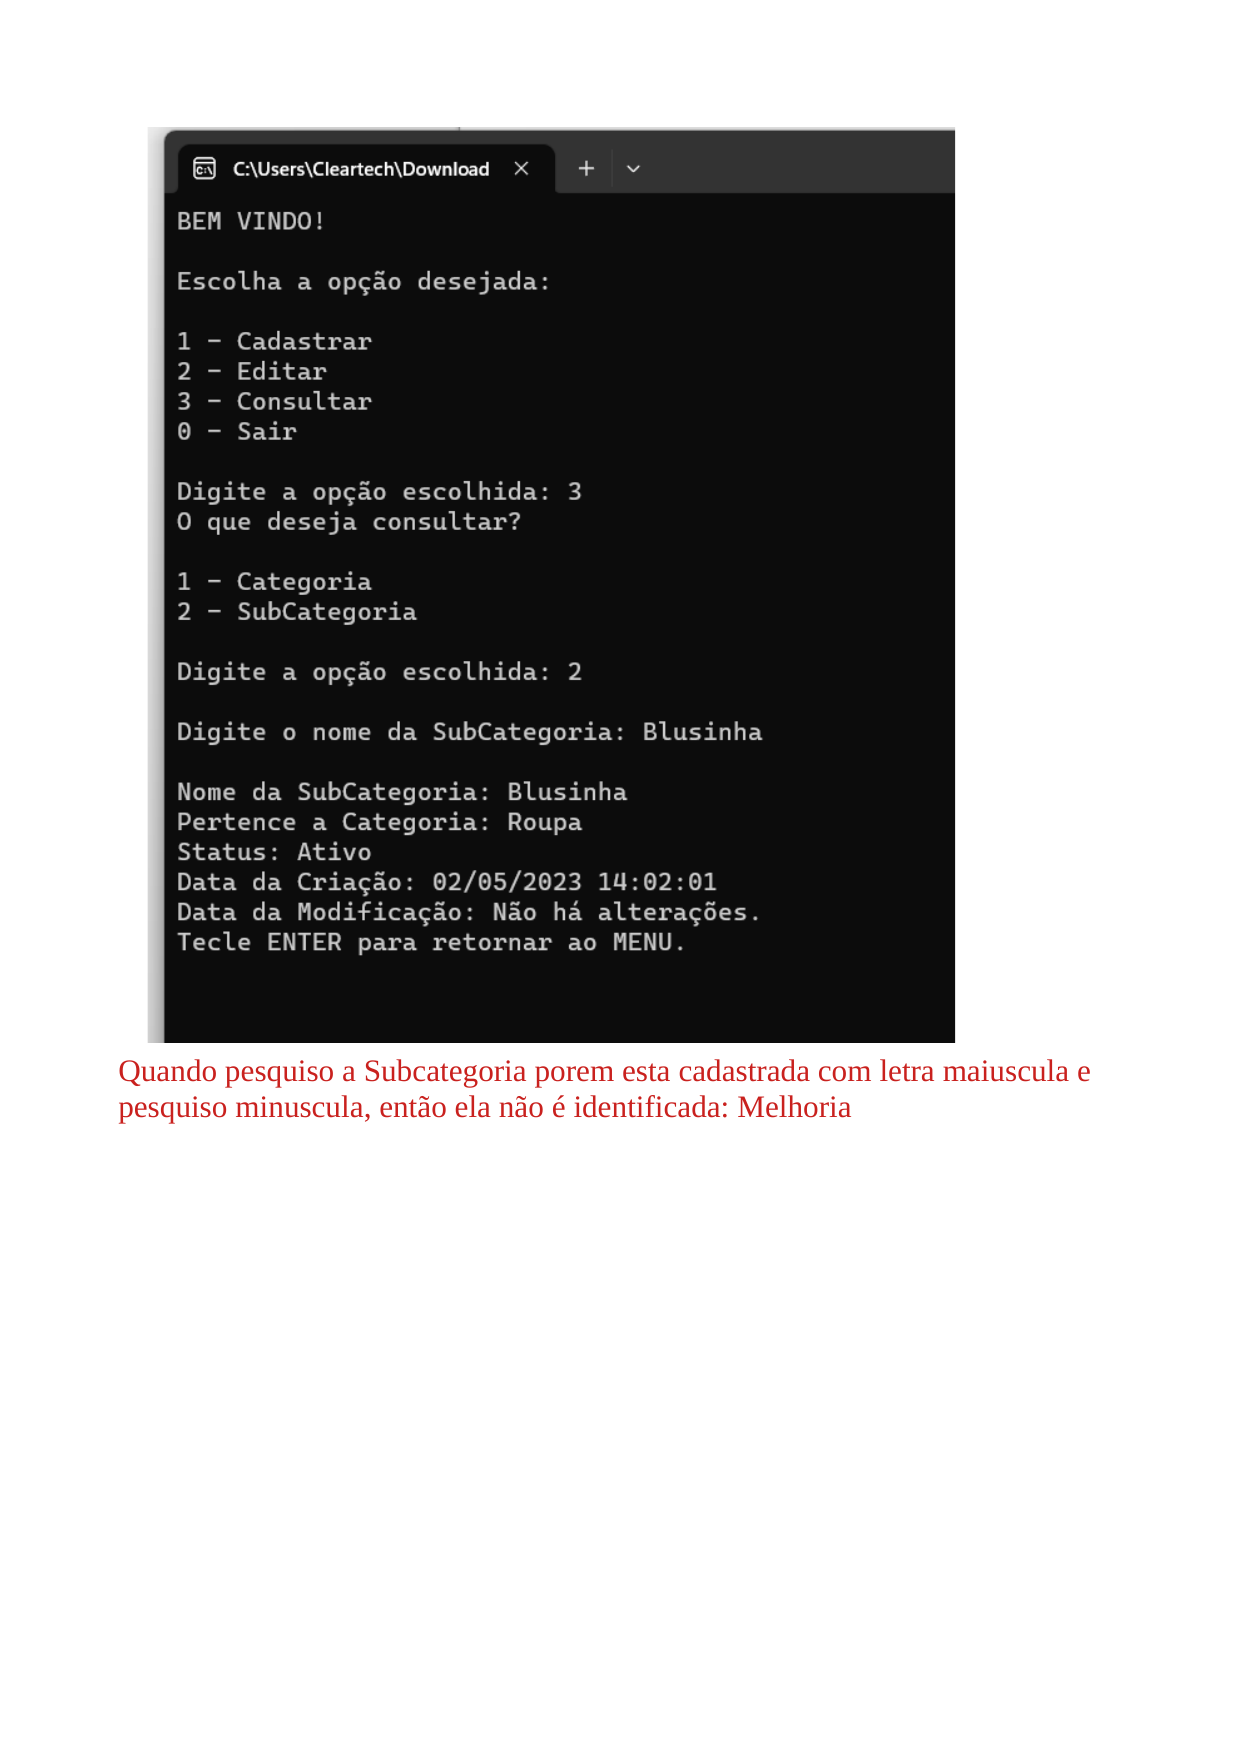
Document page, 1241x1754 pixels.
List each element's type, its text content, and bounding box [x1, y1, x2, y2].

text Quando pesquiso a Subcategoria porem esta cadastrada com letra maiuscula e pesquiso minuscula, então ela não é identificada: Melhoria [118, 1052, 1122, 1124]
picture [147, 127, 955, 1043]
